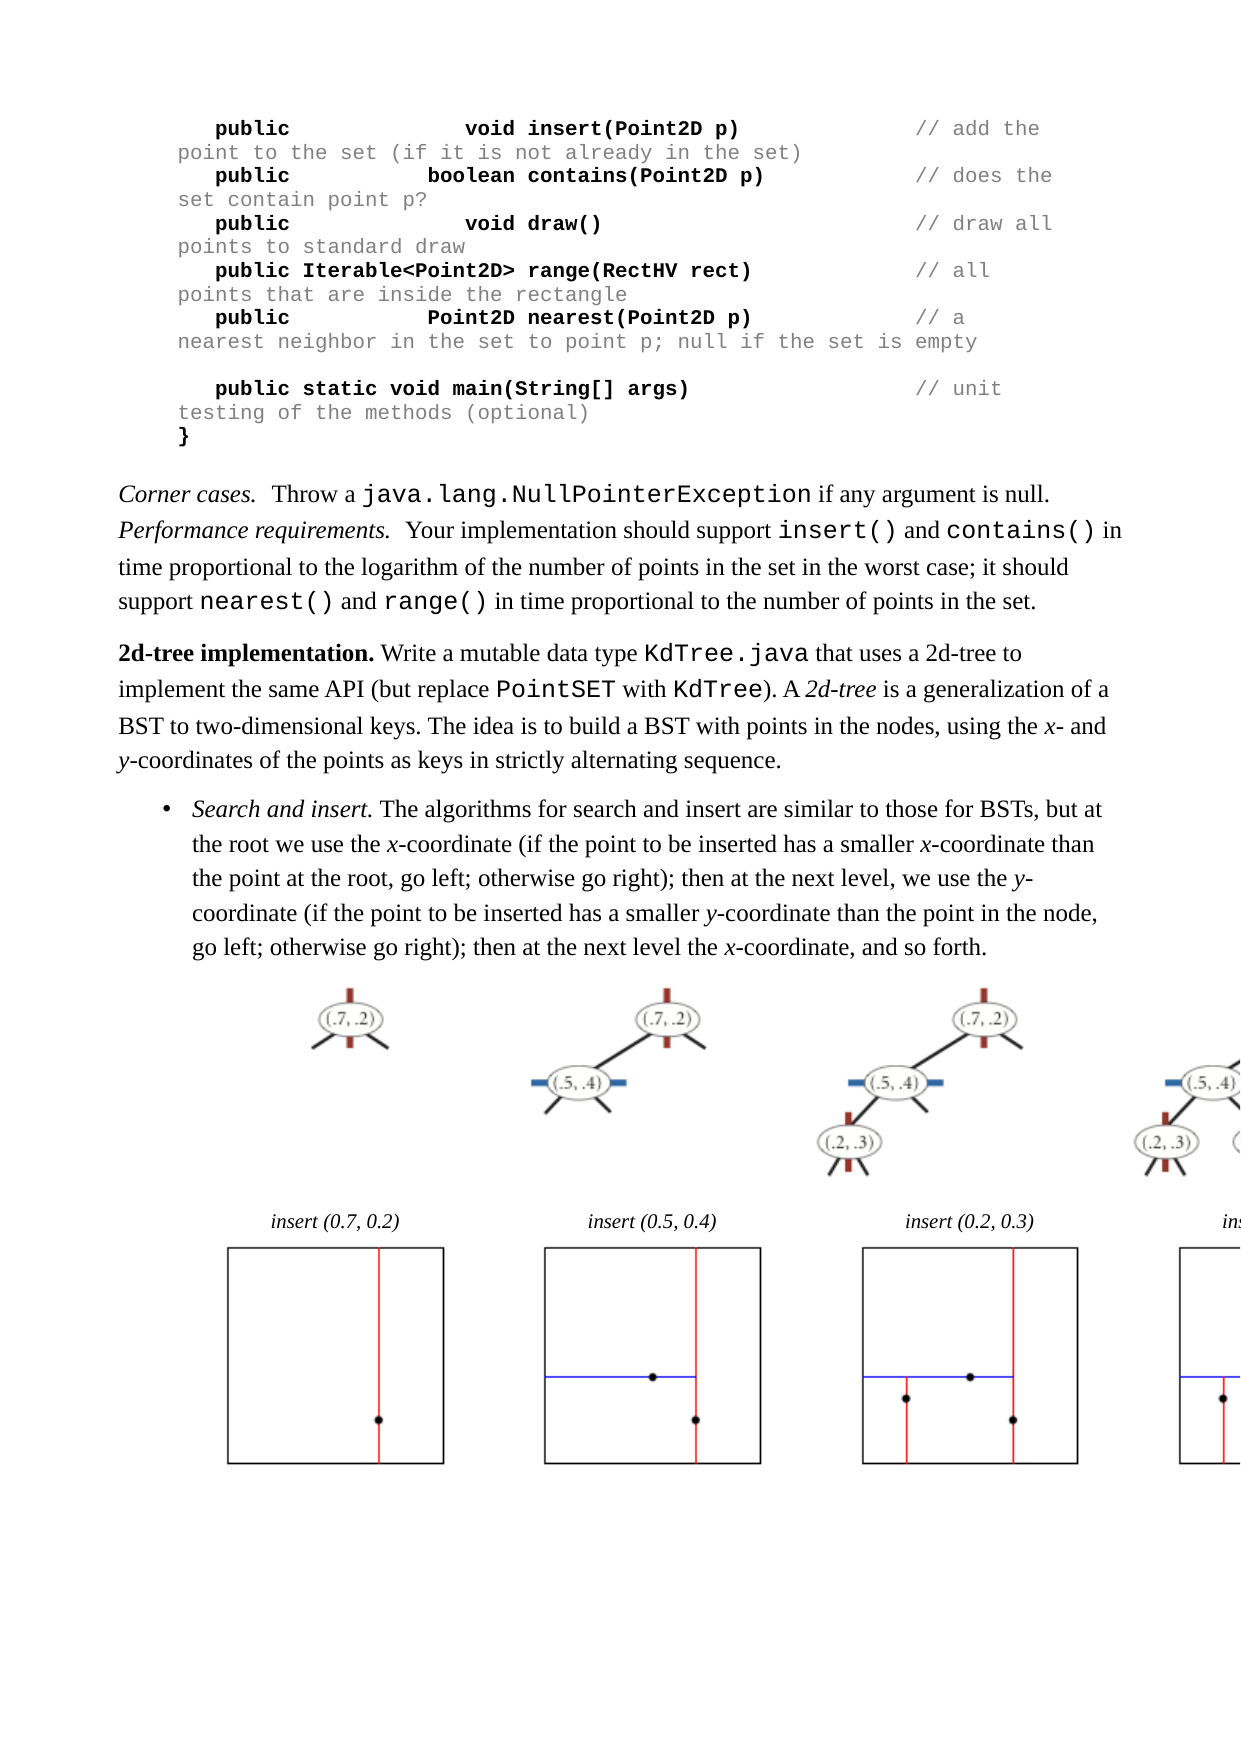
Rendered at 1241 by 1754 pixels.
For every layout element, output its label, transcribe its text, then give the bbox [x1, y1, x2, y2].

picture [535, 1238, 771, 1474]
table_cell [494, 1236, 812, 1476]
table_cell [177, 1236, 494, 1476]
table_header insert (0.5, 0.4) [494, 981, 812, 1236]
table_header insert (0.2, 0.3) [812, 981, 1129, 1236]
text public Point2D nearest(Point2D p) // a nearest neighbor in the set to point p; null if the set is empty [177, 307, 1063, 354]
text public Iterable<Point2D> range(RectHV rect) // all points that are inside the rectangle [177, 260, 1063, 307]
text } [177, 426, 1063, 449]
picture [497, 984, 809, 1180]
picture [814, 984, 1126, 1180]
table_cell [1129, 1236, 1240, 1476]
table_cell [812, 1236, 1129, 1476]
text public boolean contains(Point2D p) // does the set contain point p? [177, 165, 1063, 213]
picture [1131, 984, 1241, 1180]
text public void draw() // draw all points to standard draw [177, 213, 1063, 260]
picture [853, 1238, 1088, 1474]
picture [180, 984, 492, 1180]
table_header insert (0.4, 0.7) [1129, 981, 1240, 1236]
list Search and insert. The algorithms for search and insert are similar to those for BSTs, but at the root we use the x-coordinate (if the point to be inserted has a smaller x-coordinate than the point at the root, go left; otherwise go right); then at the next level, we use the y-coordinate (if the point to be inserted has a smaller y-coordinate than the point in the node, go left; otherwise go right); then at the next level the x-coordinate, and so forth. [162, 794, 1122, 961]
text 2d-tree implementation. Write a mutable data type KdTree.java that uses a 2d-tree to implement the same API (but replace PointSET with KdTree). A 2d-tree is a generalization of a BST to two-dimensional keys. The idea is to build a BST with points in the nodes, using the x- and y-coordinates of the points as keys in strictly alternating sequence. [118, 638, 1122, 774]
table_header insert (0.7, 0.2) [177, 981, 494, 1236]
text Corner cases. Throw a java.lang.NullPointerException if any argument is null. Performance requirements. Your implementation should support insert() and contains() in time proportional to the logarithm of the number of points in the set in the worst case; it should support nearest() and range() in time proportional to the number of points in the set. [118, 479, 1122, 617]
text public static void main(String[] args) // unit testing of the methods (optional) [177, 378, 1063, 426]
text public void insert(Point2D p) // add the point to the set (if it is not already in the set) [177, 118, 1063, 165]
picture [1170, 1238, 1241, 1474]
picture [218, 1238, 453, 1474]
